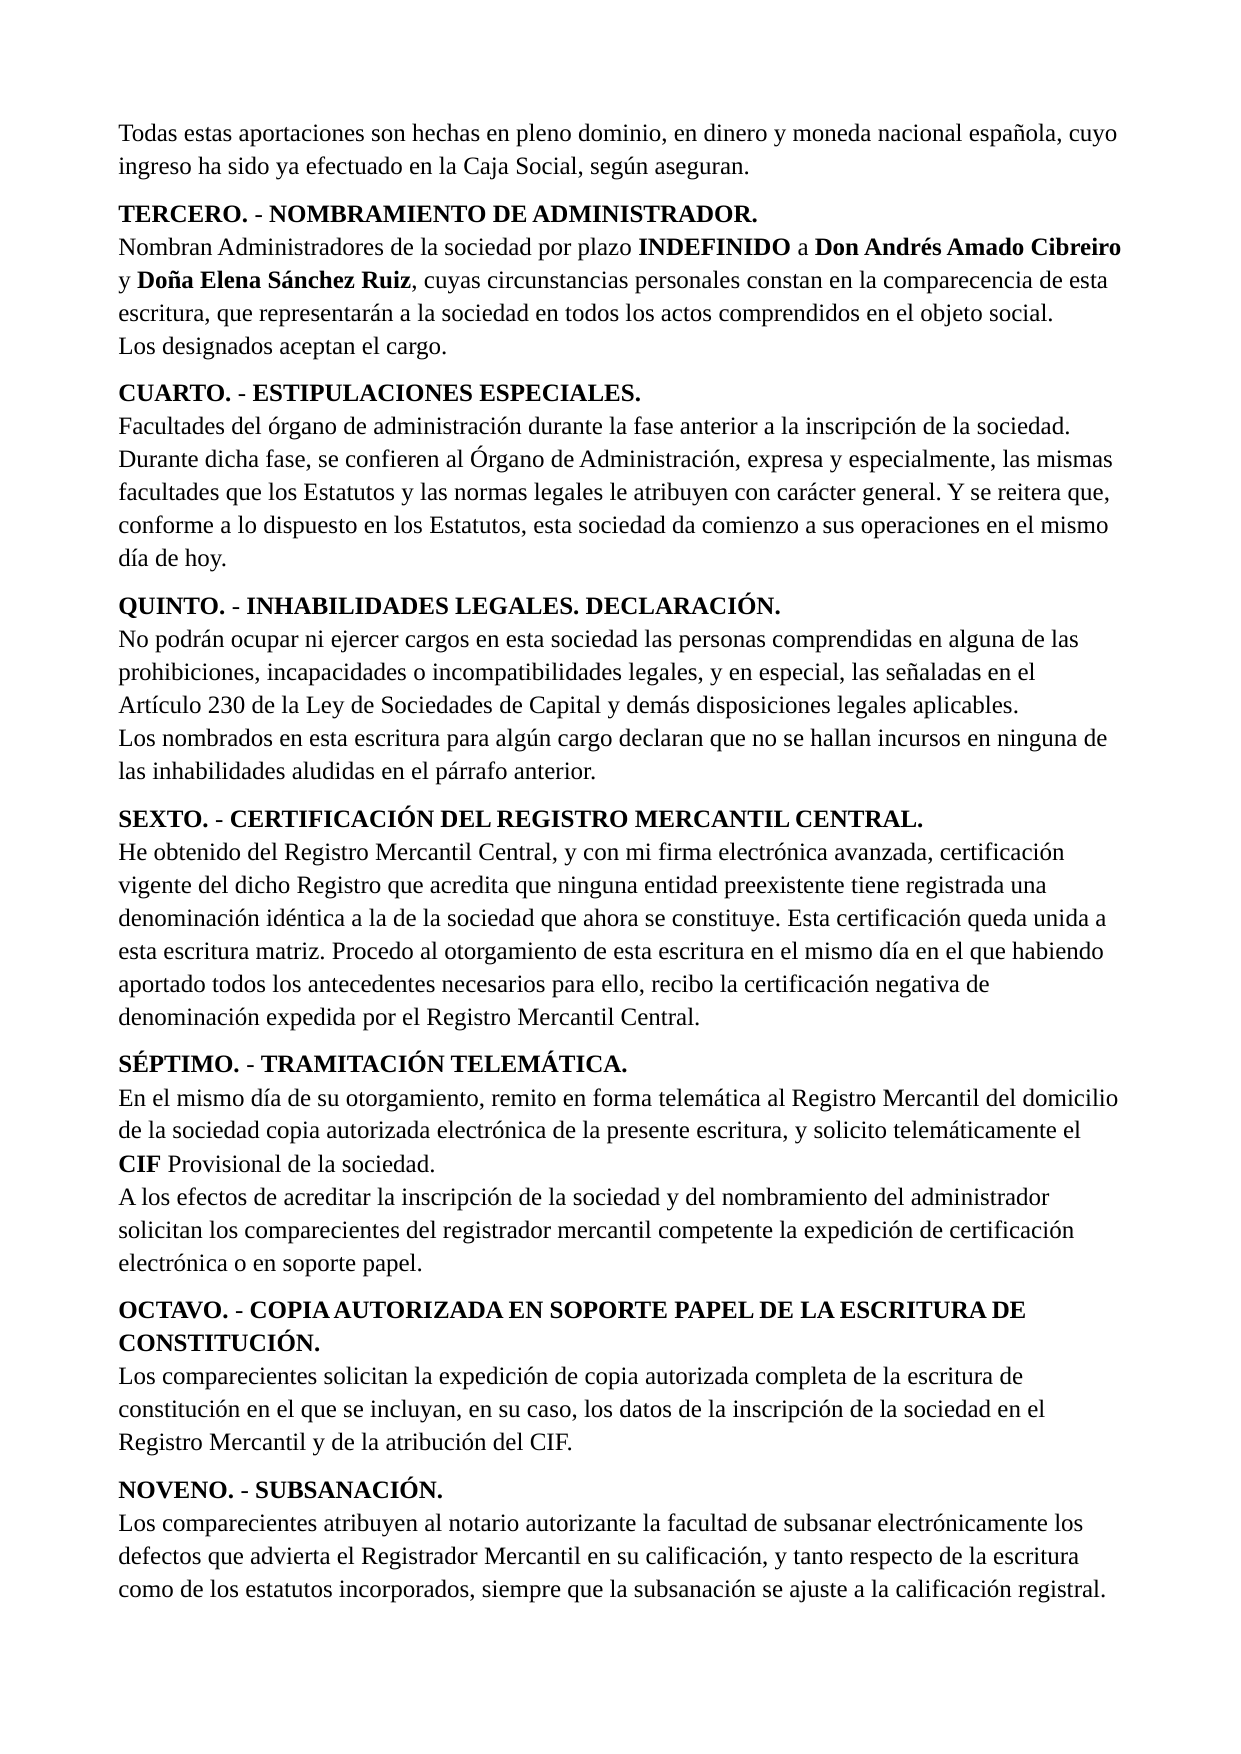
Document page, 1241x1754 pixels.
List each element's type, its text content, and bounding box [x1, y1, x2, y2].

text TERCERO. - NOMBRAMIENTO DE ADMINISTRADOR. Nombran Administradores de la sociedad por plazo INDEFINIDO a Don Andrés Amado Cibreiro y Doña Elena Sánchez Ruiz, cuyas circunstancias personales constan en la comparecencia de esta escritura, que representarán a la sociedad en todos los actos comprendidos en el objeto social. Los designados aceptan el cargo. [118, 199, 1122, 359]
text QUINTO. - INHABILIDADES LEGALES. DECLARACIÓN. No podrán ocupar ni ejercer cargos en esta sociedad las personas comprendidas en alguna de las prohibiciones, incapacidades o incompatibilidades legales, y en especial, las señaladas en el Artículo 230 de la Ley de Sociedades de Capital y demás disposiciones legales aplicables. Los nombrados en esta escritura para algún cargo declaran que no se hallan incursos en ninguna de las inhabilidades aludidas en el párrafo anterior. [118, 591, 1122, 785]
text Todas estas aportaciones son hechas en pleno dominio, en dinero y moneda nacional española, cuyo ingreso ha sido ya efectuado en la Caja Social, según aseguran. [118, 118, 1122, 180]
text OCTAVO. - COPIA AUTORIZADA EN SOPORTE PAPEL DE LA ESCRITURA DE CONSTITUCIÓN. Los comparecientes solicitan la expedición de copia autorizada completa de la escritura de constitución en el que se incluyan, en su caso, los datos de la inscripción de la sociedad en el Registro Mercantil y de la atribución del CIF. [118, 1295, 1122, 1456]
text NOVENO. - SUBSANACIÓN. Los comparecientes atribuyen al notario autorizante la facultad de subsanar electrónicamente los defectos que advierta el Registrador Mercantil en su calificación, y tanto respecto de la escritura como de los estatutos incorporados, siempre que la subsanación se ajuste a la calificación registral. [118, 1475, 1122, 1603]
text SEXTO. - CERTIFICACIÓN DEL REGISTRO MERCANTIL CENTRAL. He obtenido del Registro Mercantil Central, y con mi firma electrónica avanzada, certificación vigente del dicho Registro que acredita que ninguna entidad preexistente tiene registrada una denominación idéntica a la de la sociedad que ahora se constituye. Esta certificación queda unida a esta escritura matriz. Procedo al otorgamiento de esta escritura en el mismo día en el que habiendo aportado todos los antecedentes necesarios para ello, recibo la certificación negativa de denominación expedida por el Registro Mercantil Central. [118, 804, 1122, 1031]
text CUARTO. - ESTIPULACIONES ESPECIALES. Facultades del órgano de administración durante la fase anterior a la inscripción de la sociedad. Durante dicha fase, se confieren al Órgano de Administración, expresa y especialmente, las mismas facultades que los Estatutos y las normas legales le atribuyen con carácter general. Y se reitera que, conforme a lo dispuesto en los Estatutos, esta sociedad da comienzo a sus operaciones en el mismo día de hoy. [118, 378, 1122, 572]
text SÉPTIMO. - TRAMITACIÓN TELEMÁTICA. En el mismo día de su otorgamiento, remito en forma telemática al Registro Mercantil del domicilio de la sociedad copia autorizada electrónica de la presente escritura, y solicito telemáticamente el CIF Provisional de la sociedad. A los efectos de acreditar la inscripción de la sociedad y del nombramiento del administrador solicitan los comparecientes del registrador mercantil competente la expedición de certificación electrónica o en soporte papel. [118, 1049, 1122, 1276]
